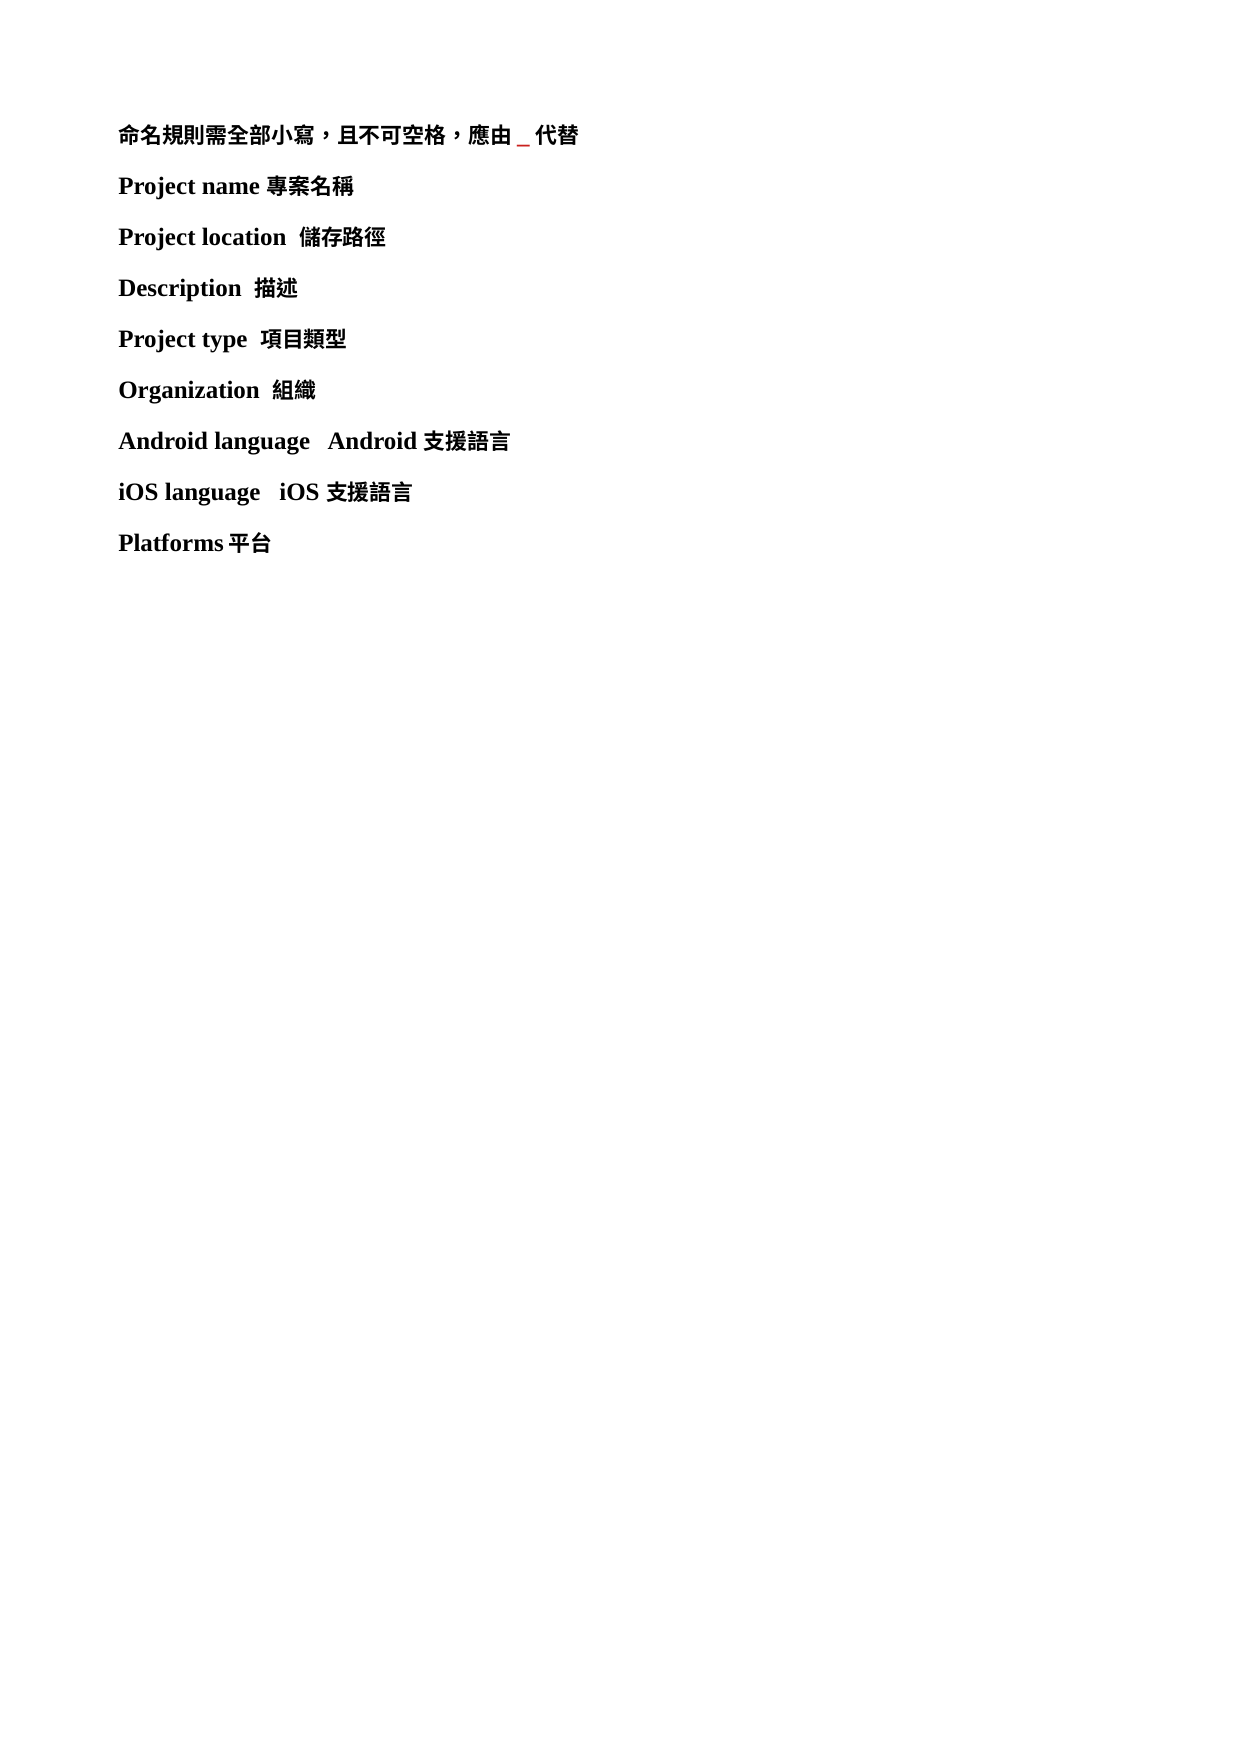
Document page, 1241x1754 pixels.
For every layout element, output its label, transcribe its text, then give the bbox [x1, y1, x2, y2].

text iOS language iOS 支援語言 [118, 475, 1122, 506]
text Description 描述 [118, 271, 1122, 303]
text Platforms平台 [118, 526, 1122, 557]
text Project name 專案名稱 [118, 169, 1122, 201]
text Android language Android 支援語言 [118, 424, 1122, 455]
text 命名規則需全部小寫，且不可空格，應由 _ 代替 [118, 118, 1122, 150]
text Project location 儲存路徑 [118, 220, 1122, 252]
text Project type 項目類型 [118, 322, 1122, 353]
text Organization 組織 [118, 373, 1122, 404]
